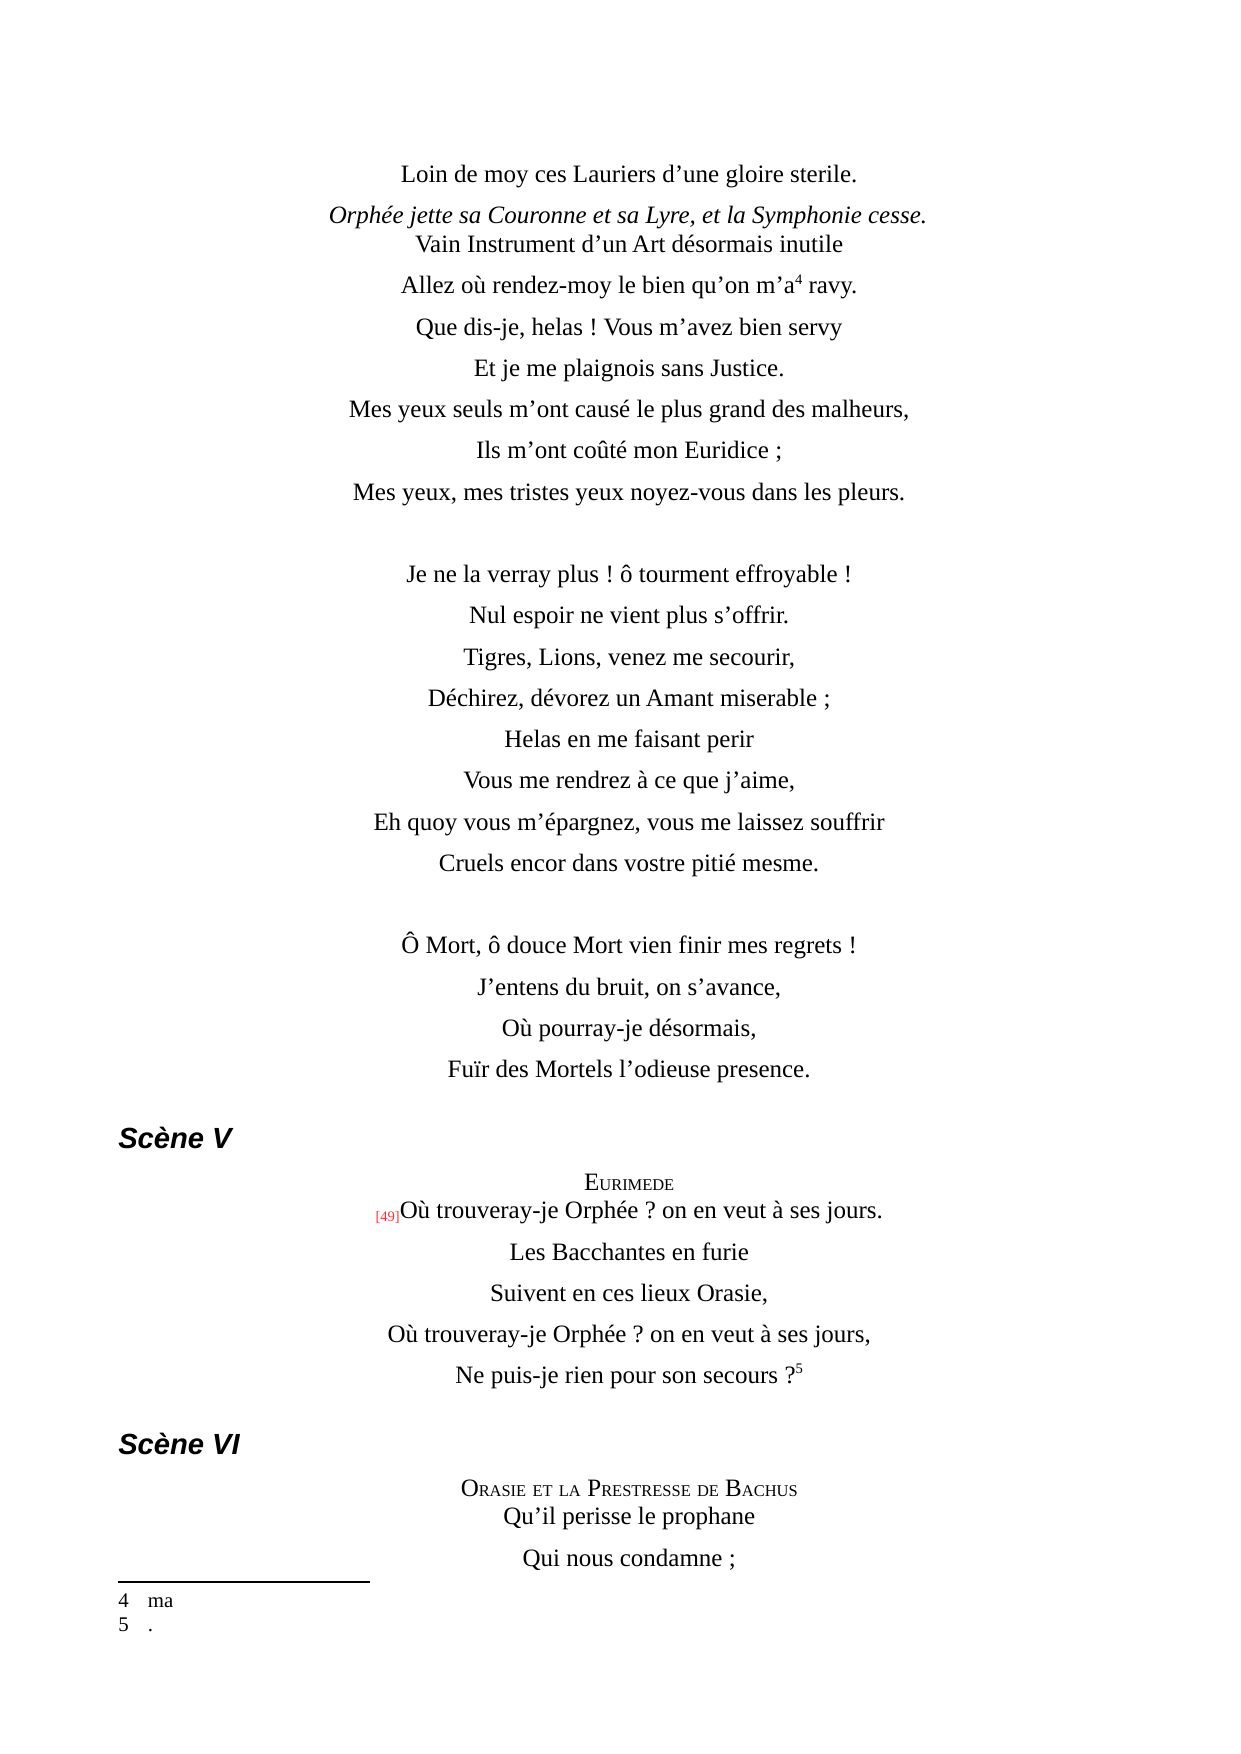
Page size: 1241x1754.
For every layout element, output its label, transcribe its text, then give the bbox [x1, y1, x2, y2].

text Ô Mort, ô douce Mort vien finir mes regrets ! [118, 931, 1122, 959]
text Nul espoir ne vient plus s’offrir. [118, 601, 1122, 629]
text . [118, 1612, 1122, 1636]
text Suivent en ces lieux Orasie, [118, 1278, 1122, 1307]
text Orasie et la Prestresse de Bachus [118, 1473, 1122, 1501]
text Déchirez, dévorez un Amant miserable ; [118, 683, 1122, 712]
text Mes yeux seuls m’ont causé le plus grand des malheurs, [118, 394, 1122, 423]
text Les Bacchantes en furie [118, 1237, 1122, 1265]
text Loin de moy ces Lauriers d’une gloire sterile. [118, 159, 1122, 188]
subtitle Scène V [118, 1121, 1122, 1154]
text Eurimede [118, 1167, 1122, 1195]
text Fuïr des Mortels l’odieuse presence. [118, 1054, 1122, 1083]
text Orphée jette sa Couronne et sa Lyre, et la Symphonie cesse. [118, 201, 1122, 229]
text Où pourray-je désormais, [118, 1013, 1122, 1042]
text Et je me plaignois sans Justice. [118, 353, 1122, 382]
text Cruels encor dans vostre pitié mesme. [118, 848, 1122, 877]
text Je ne la verray plus ! ô tourment effroyable ! [118, 559, 1122, 588]
text ma [118, 1588, 1122, 1612]
text Que dis-je, helas ! Vous m’avez bien servy [118, 312, 1122, 341]
text Où trouveray-je Orphée ? on en veut à ses jours, [118, 1319, 1122, 1348]
text Qu’il perisse le prophane [118, 1501, 1122, 1530]
text Tigres, Lions, venez me secourir, [118, 642, 1122, 671]
text Ils m’ont coûté mon Euridice ; [118, 436, 1122, 464]
text Helas en me faisant perir [118, 724, 1122, 753]
text Qui nous condamne ; [118, 1543, 1122, 1571]
text [49]Où trouveray-je Orphée ? on en veut à ses jours. [118, 1195, 1122, 1224]
text Ne puis-je rien pour son secours ? [118, 1360, 1122, 1389]
text Mes yeux, mes tristes yeux noyez-vous dans les pleurs. [118, 477, 1122, 506]
subtitle Scène VI [118, 1427, 1122, 1460]
text Vain Instrument d’un Art désormais inutile [118, 229, 1122, 258]
text J’entens du bruit, on s’avance, [118, 972, 1122, 1001]
text Vous me rendrez à ce que j’aime, [118, 766, 1122, 794]
text Allez où rendez-moy le bien qu’on m’a ravy. [118, 271, 1122, 299]
text Eh quoy vous m’épargnez, vous me laissez souffrir [118, 807, 1122, 836]
